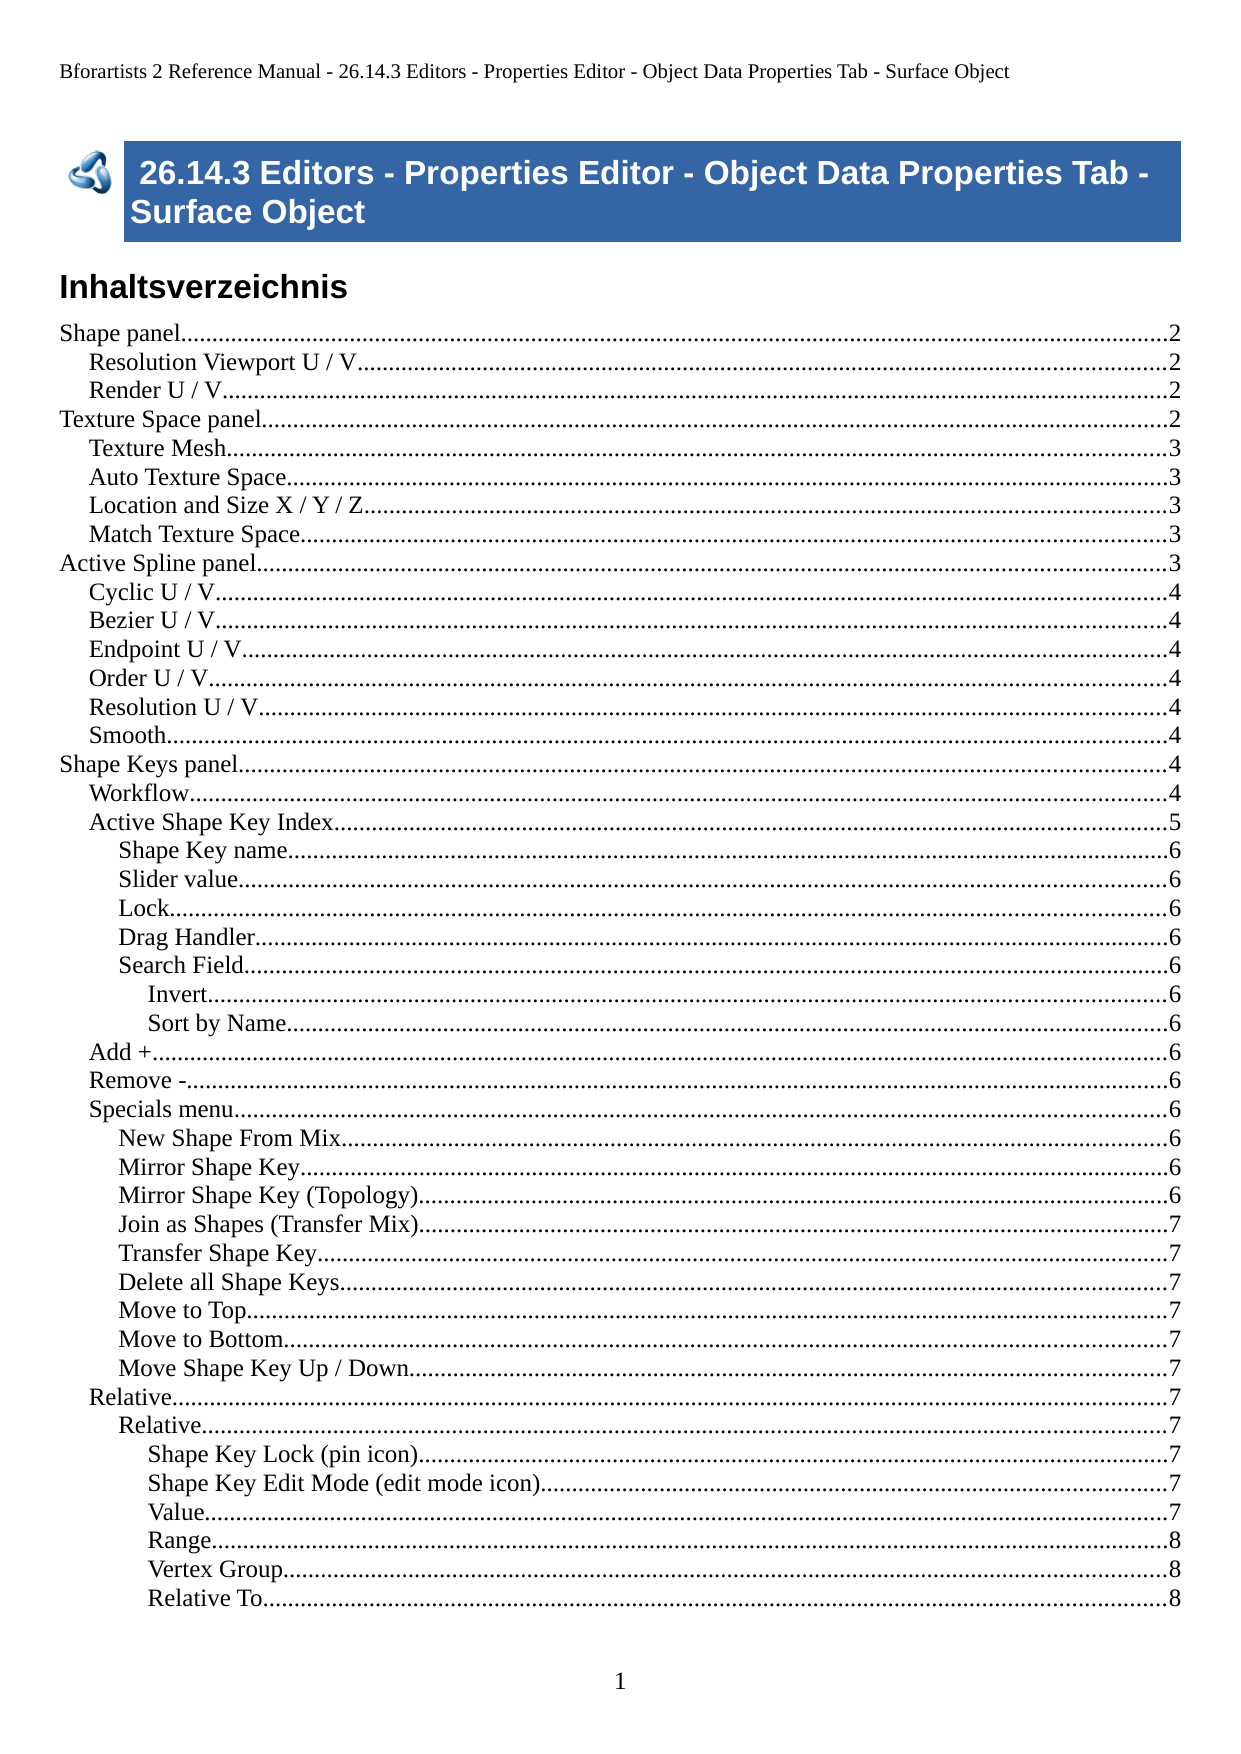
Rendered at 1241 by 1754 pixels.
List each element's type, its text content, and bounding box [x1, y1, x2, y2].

text Match Texture Space 3 [88, 519, 1181, 548]
text Bezier U / V 4 [88, 605, 1181, 634]
text Slider value 6 [118, 864, 1181, 893]
text Mirror Shape Key (Topology) 6 [118, 1180, 1181, 1209]
text Auto Texture Space 3 [88, 462, 1181, 490]
text Texture Space panel 2 [59, 404, 1181, 433]
text Active Spline panel 3 [59, 548, 1181, 577]
table_header 26.14.3 Editors - Properties Editor - Object Data Properties Tab - Surface Object [124, 141, 1181, 242]
text Lock 6 [118, 893, 1181, 922]
text Remove - 6 [88, 1065, 1181, 1094]
text Move to Top 7 [118, 1295, 1181, 1324]
text New Shape From Mix 6 [118, 1123, 1181, 1152]
text Specials menu 6 [88, 1094, 1181, 1123]
text Relative 7 [88, 1382, 1181, 1410]
text Cyclic U / V 4 [88, 577, 1181, 605]
text Transfer Shape Key 7 [118, 1238, 1181, 1267]
text Delete all Shape Keys 7 [118, 1267, 1181, 1295]
text Sort by Name 6 [147, 1008, 1181, 1037]
text Endpoint U / V 4 [88, 634, 1181, 663]
text Range 8 [147, 1525, 1181, 1554]
text Relative To 8 [147, 1583, 1181, 1612]
text Shape Key Edit Mode (edit mode icon) 7 [147, 1468, 1181, 1497]
text Location and Size X / Y / Z 3 [88, 490, 1181, 519]
text Shape Key name 6 [118, 835, 1181, 864]
subtitle Inhaltsverzeichnis [59, 267, 1181, 305]
text Shape Key Lock (pin icon) 7 [147, 1439, 1181, 1468]
text Vertex Group 8 [147, 1554, 1181, 1583]
text Resolution Viewport U / V 2 [88, 347, 1181, 375]
text Search Field 6 [118, 950, 1181, 979]
table_header [59, 141, 124, 242]
text Join as Shapes (Transfer Mix) 7 [118, 1209, 1181, 1238]
text Workflow 4 [88, 778, 1181, 807]
text Smooth 4 [88, 720, 1181, 749]
text Active Shape Key Index 5 [88, 807, 1181, 835]
text Mirror Shape Key 6 [118, 1152, 1181, 1180]
text Shape panel 2 [59, 318, 1181, 347]
text Relative 7 [118, 1410, 1181, 1439]
text Value 7 [147, 1497, 1181, 1525]
text Move Shape Key Up / Down 7 [118, 1353, 1181, 1382]
text Shape Keys panel 4 [59, 749, 1181, 778]
text Add + 6 [88, 1037, 1181, 1065]
picture [65, 147, 114, 197]
text Texture Mesh 3 [88, 433, 1181, 462]
text Drag Handler 6 [118, 922, 1181, 950]
text Invert 6 [147, 979, 1181, 1008]
text Order U / V 4 [88, 663, 1181, 692]
text Resolution U / V 4 [88, 692, 1181, 720]
text Render U / V 2 [88, 375, 1181, 404]
text Move to Bottom 7 [118, 1324, 1181, 1353]
